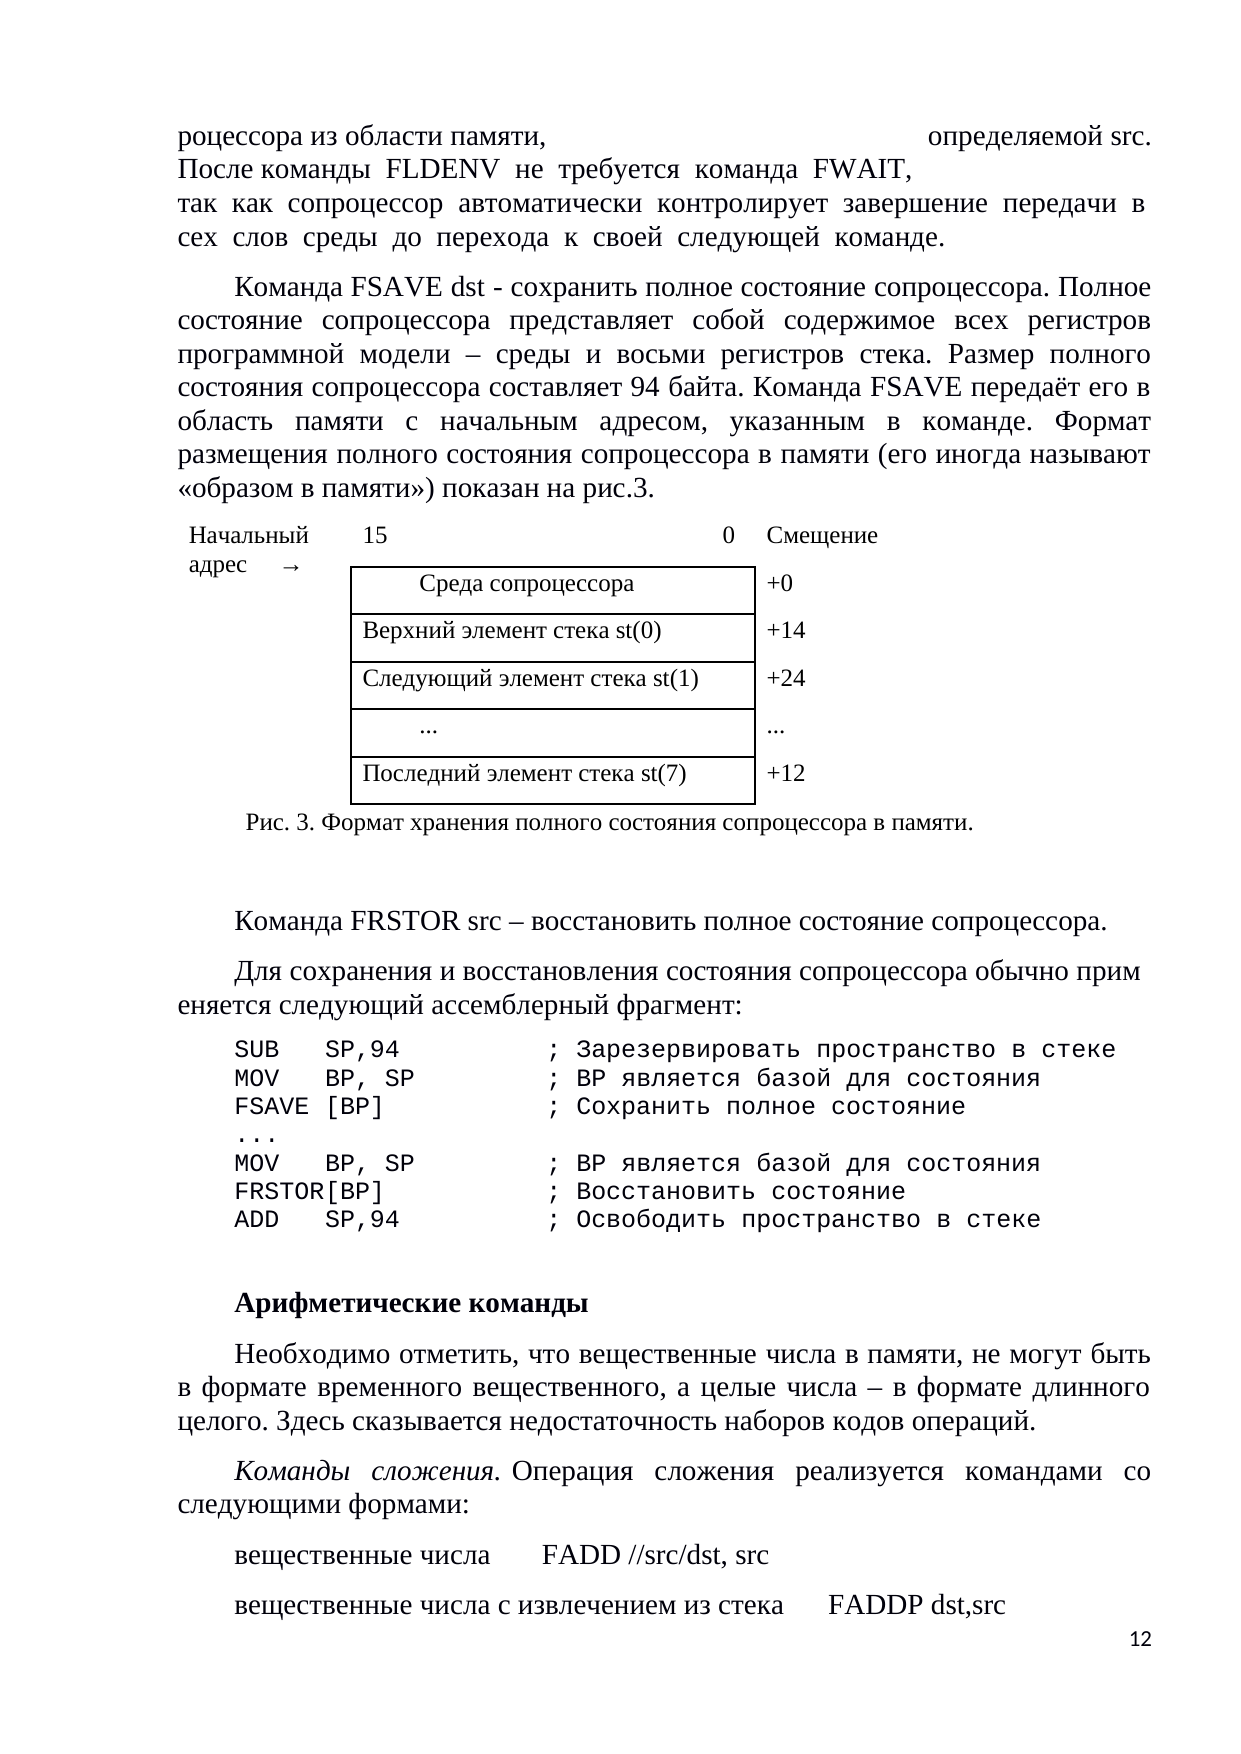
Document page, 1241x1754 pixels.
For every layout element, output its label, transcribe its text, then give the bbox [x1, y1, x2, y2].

text Команды сложения. Операция сложения реализуется командами со следующими формами: [177, 1453, 1152, 1520]
text MOV BP, SP ; BP является базой для состояния [177, 1150, 1152, 1179]
table_cell ... [756, 708, 1058, 756]
table_cell Среда сопроцессора [352, 568, 754, 613]
table_cell +24 [756, 661, 1058, 708]
text вещественные числа с извлечением из стека FADDP dst,src [177, 1587, 1152, 1621]
text Команда FRSTOR src – восстановить полное состояние сопроцессора. [177, 903, 1152, 937]
table_cell Последний элемент стека st(7) [352, 758, 754, 803]
text FSAVE [BP] ; Сохранить полное состояние [177, 1094, 1152, 1122]
text ... [177, 1122, 1152, 1150]
table_cell Следующий элемент стека st(1) [352, 663, 754, 708]
table_header [472, 520, 654, 566]
table_cell Рис. 3. Формат хранения полного состояния сопроцессора в памяти. [177, 803, 1058, 853]
table_header Смещение [755, 520, 1058, 566]
table_cell +14 [756, 613, 1058, 661]
table_header Начальный адрес → [177, 520, 351, 803]
text SUB SP,94 ; Зарезервировать пространство в стеке [177, 1037, 1152, 1065]
table_cell Верхний элемент стека st(0) [352, 615, 754, 661]
table_cell +0 [756, 566, 1058, 613]
table_header 0 [654, 520, 755, 566]
text вещественные числа FADD //src/dst, src [177, 1537, 1152, 1570]
table_cell ... [352, 710, 754, 756]
text роцессора из области памяти, определяемой srс. После команды FLDENV не требуется команда FWAIT, так как сопроцессор автоматически контролирует завершение передачи всех слов среды до перехода к своей следующей команде. [177, 118, 1152, 252]
text Команда FSAVE dst - сохранить полное состояние сопроцессора. Полное состояние сопроцессора представляет собой содержимое всех регистров программной модели – среды и восьми регистров стека. Размер полного состояния сопроцессора составляет 94 байта. Команда FSAVE передаёт его в область памяти с начальным адресом, указанным в команде. Формат размещения полного состояния сопроцессора в памяти (его иногда называют «образом в памяти») показан на рис.3. [177, 269, 1152, 504]
table_header 15 [351, 520, 472, 566]
text Необходимо отметить, что вещественные числа в памяти, не могут быть в формате временного вещественного, а целые числа – в формате длинного целого. Здесь сказывается недостаточность наборов кодов операций. [177, 1336, 1152, 1436]
table_cell +12 [756, 756, 1058, 803]
text Арифметические команды [177, 1286, 1152, 1319]
text MOV BP, SP ; BP является базой для состояния [177, 1065, 1152, 1094]
text ADD SP,94 ; Освободить пространство в стеке [177, 1207, 1152, 1235]
text FRSTOR [BP] ; Восстановить состояние [177, 1179, 1152, 1207]
table_cell [177, 853, 1058, 903]
text Для сохранения и восстановления состояния сопроцессора обычно применяется следующий ассемблерный фрагмент: [177, 953, 1152, 1020]
